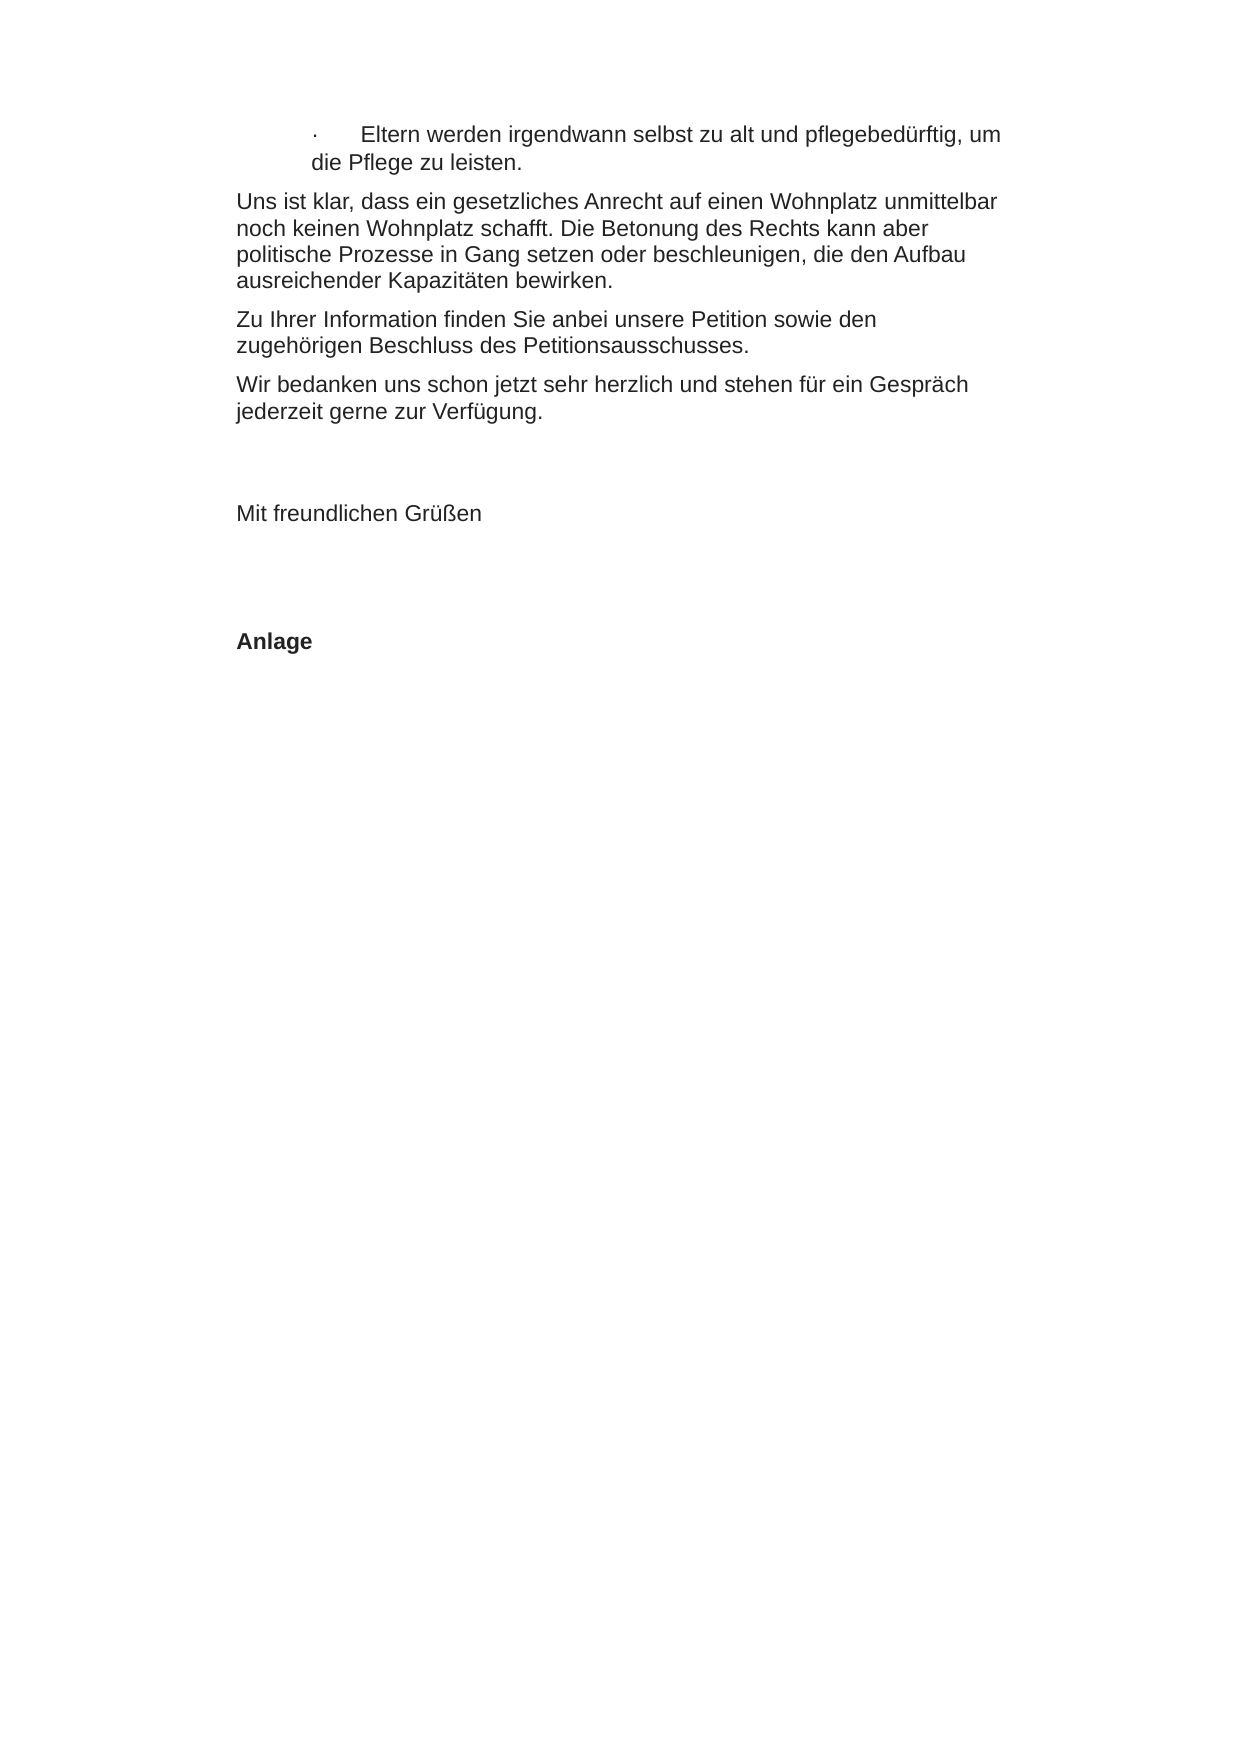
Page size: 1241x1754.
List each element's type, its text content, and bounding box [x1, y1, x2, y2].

text Mit freundlichen Grüßen [236, 500, 1004, 527]
text Uns ist klar, dass ein gesetzliches Anrecht auf einen Wohnplatz unmittelbar noch keinen Wohnplatz schafft. Die Betonung des Rechts kann aber politische Prozesse in Gang setzen oder beschleunigen, die den Aufbau ausreichender Kapazitäten bewirken. [236, 188, 1004, 294]
text · Eltern werden irgendwann selbst zu alt und pflegebedürftig, um die Pflege zu leisten. [311, 118, 1004, 176]
text Zu Ihrer Information finden Sie anbei unsere Petition sowie den zugehörigen Beschluss des Petitionsausschusses. [236, 306, 1004, 359]
text Wir bedanken uns schon jetzt sehr herzlich und stehen für ein Gespräch jederzeit gerne zur Verfügung. [236, 371, 1004, 424]
text Anlage [236, 628, 1004, 654]
